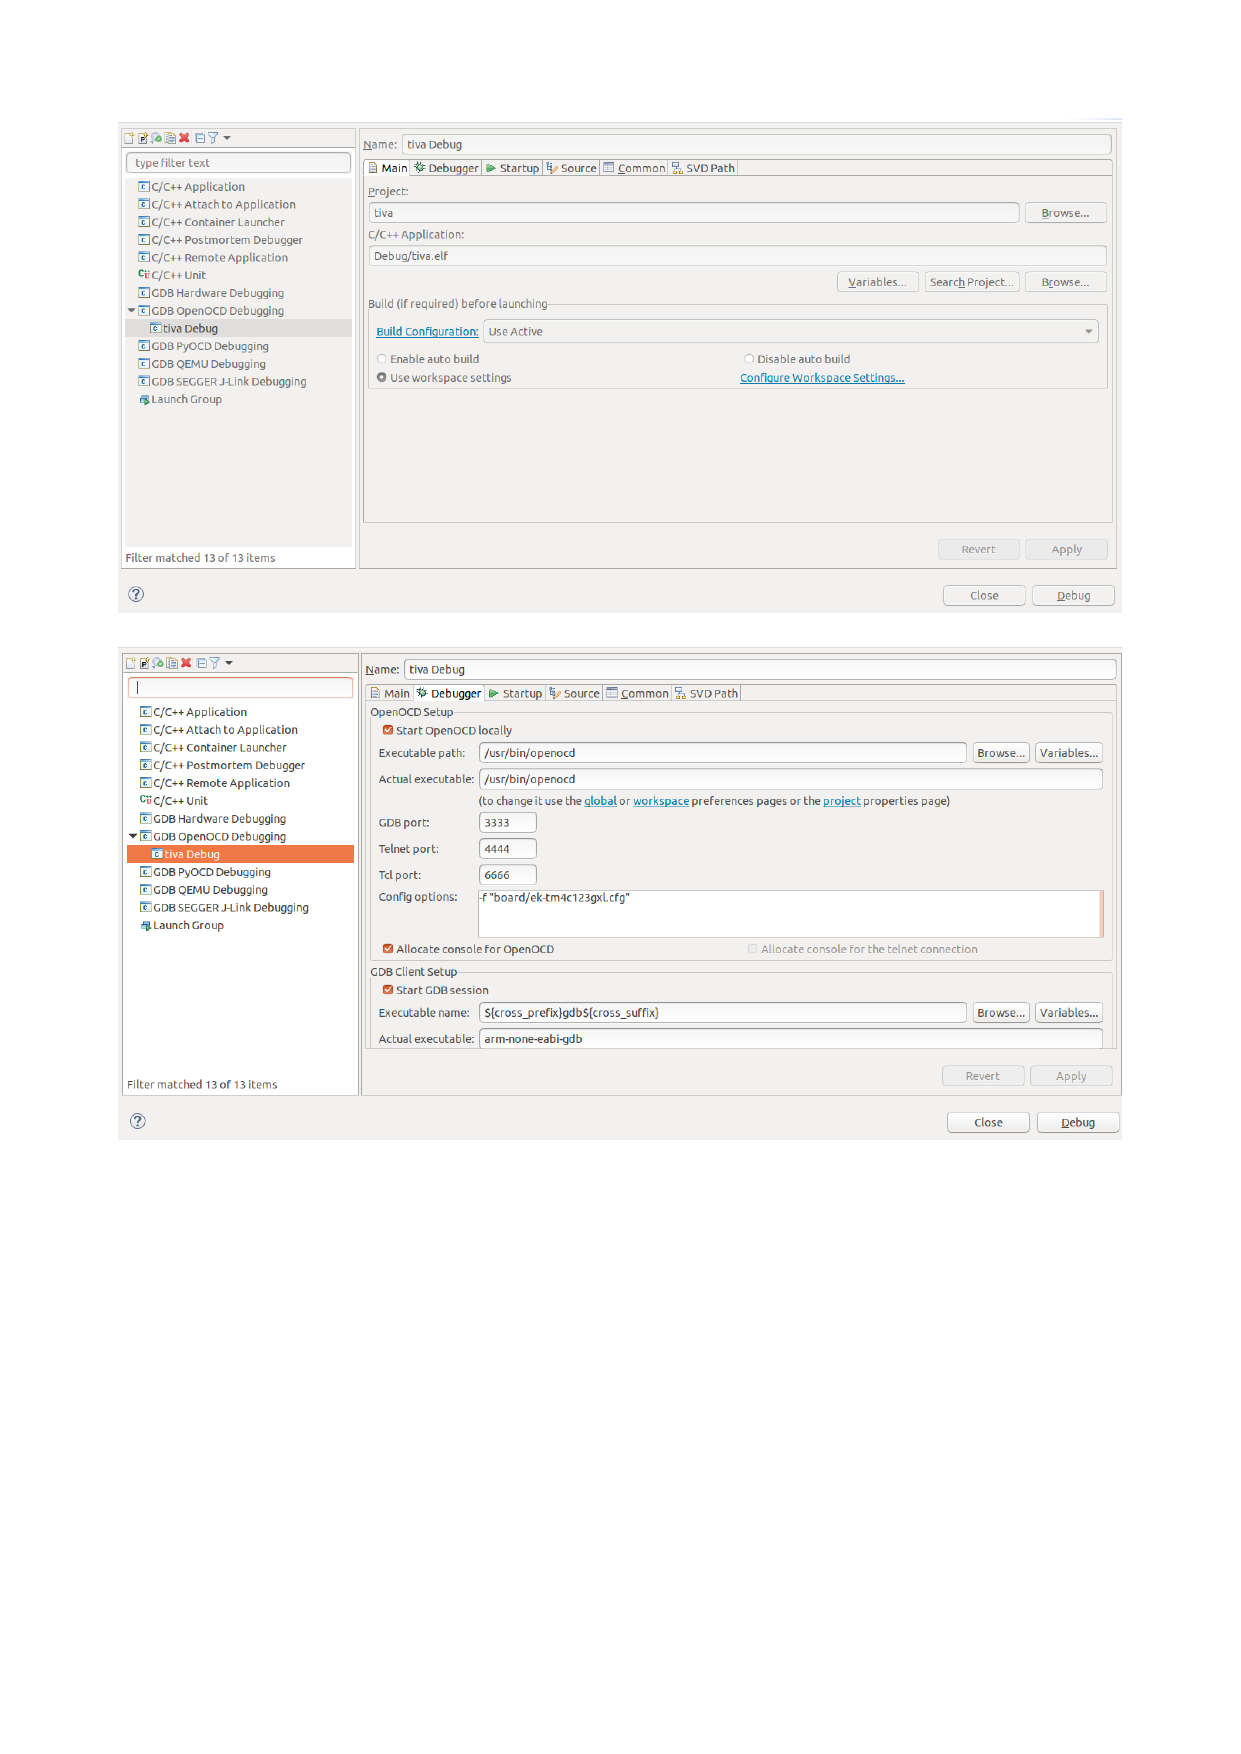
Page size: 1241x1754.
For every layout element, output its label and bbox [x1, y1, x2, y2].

picture [118, 646, 1123, 1140]
picture [118, 118, 1123, 613]
